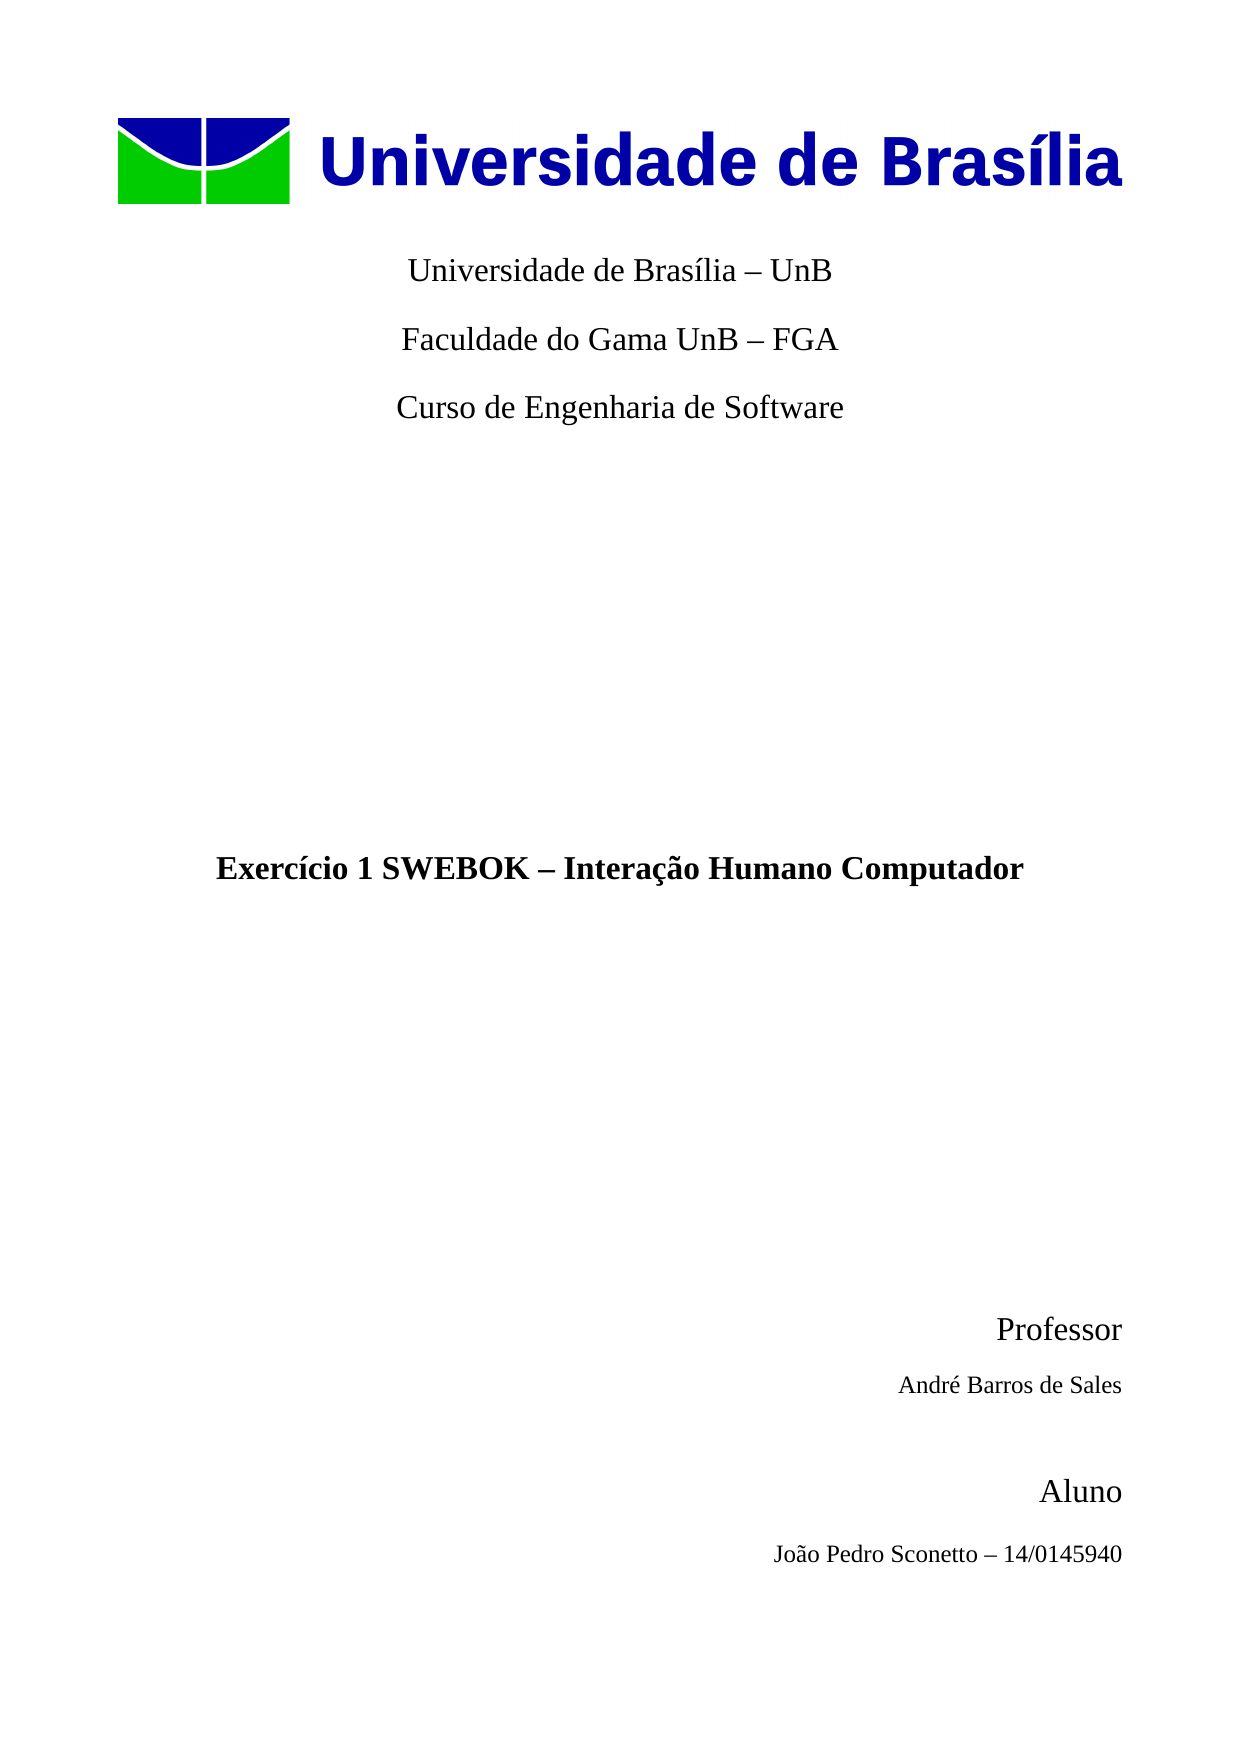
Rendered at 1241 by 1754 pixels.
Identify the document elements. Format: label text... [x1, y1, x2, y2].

text Professor André Barros de Sales [118, 1309, 1122, 1399]
text Universidade de Brasília – UnB Faculdade do Gama UnB – FGA Curso de Engenharia de Software [118, 250, 1122, 426]
text João Pedro Sconetto – 14/0145940 [118, 1539, 1122, 1568]
text Aluno [118, 1471, 1122, 1509]
text Exercício 1 SWEBOK – Interação Humano Computador [118, 848, 1122, 887]
picture [118, 118, 1123, 204]
